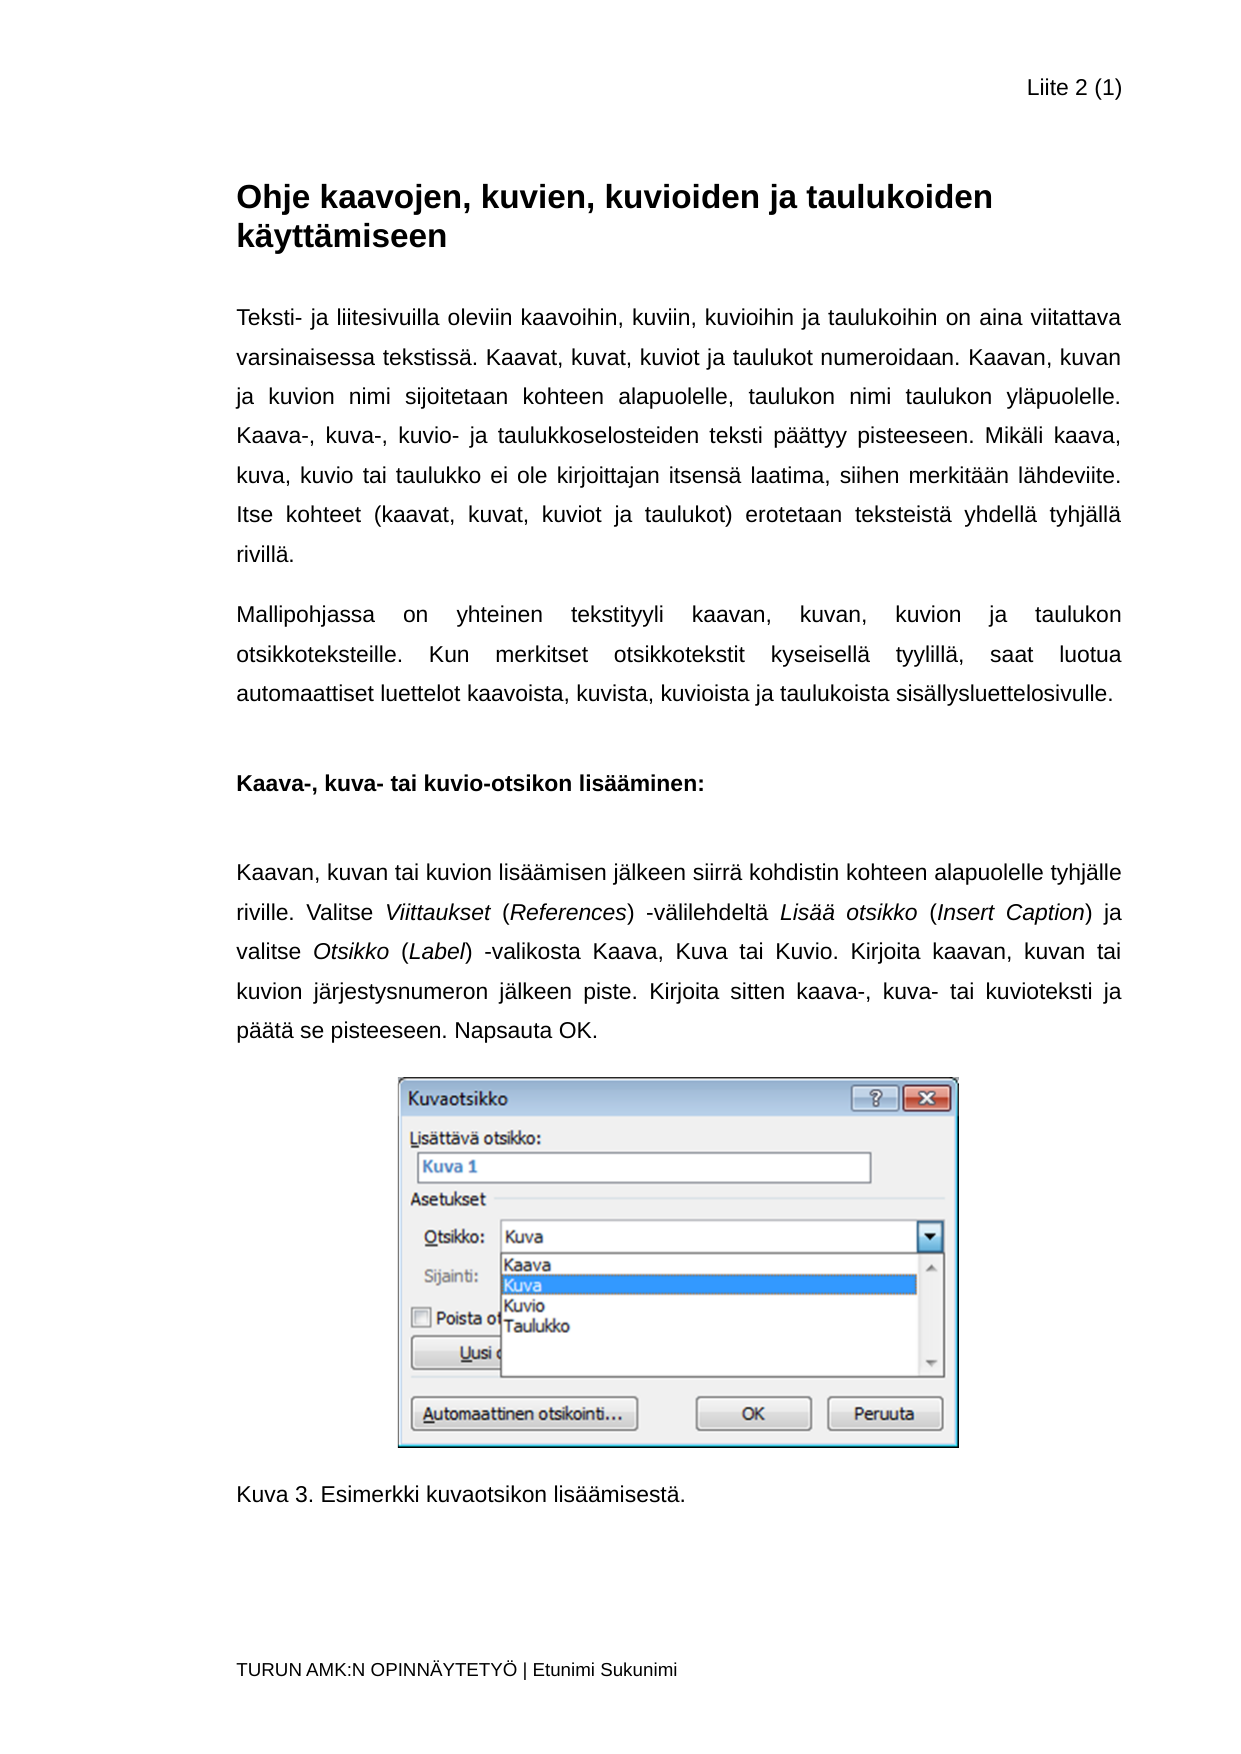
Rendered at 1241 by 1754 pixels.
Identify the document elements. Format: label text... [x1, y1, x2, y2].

text Kaava-, kuva- tai kuvio-otsikon lisääminen: [236, 770, 1122, 796]
text Teksti- ja liitesivuilla oleviin kaavoihin, kuviin, kuvioihin ja taulukoihin on aina viitattava varsinaisessa tekstissä. Kaavat, kuvat, kuviot ja taulukot numeroidaan. Kaavan, kuvan ja kuvion nimi sijoitetaan kohteen alapuolelle, taulukon nimi taulukon yläpuolelle. Kaava-, kuva-, kuvio- ja taulukkoselosteiden teksti päättyy pisteeseen. Mikäli kaava, kuva, kuvio tai taulukko ei ole kirjoittajan itsensä laatima, siihen merkitään lähdeviite. Itse kohteet (kaavat, kuvat, kuviot ja taulukot) erotetaan teksteistä yhdellä tyhjällä rivillä. [236, 304, 1122, 567]
picture [397, 1077, 959, 1448]
text Kaavan, kuvan tai kuvion lisäämisen jälkeen siirrä kohdistin kohteen alapuolelle tyhjälle riville. Valitse Viittaukset (References) -välilehdeltä Lisää otsikko (Insert Caption) ja valitse Otsikko (Label) -valikosta Kaava, Kuva tai Kuvio. Kirjoita kaavan, kuvan tai kuvion järjestysnumeron jälkeen piste. Kirjoita sitten kaava-, kuva- tai kuvioteksti ja päätä se pisteeseen. Napsauta OK. [236, 859, 1122, 1043]
text Mallipohjassa on yhteinen tekstityyli kaavan, kuvan, kuvion ja taulukon otsikkoteksteille. Kun merkitset otsikkotekstit kyseisellä tyylillä, saat luotua automaattiset luettelot kaavoista, kuvista, kuvioista ja taulukoista sisällysluettelosivulle. [236, 601, 1122, 707]
text Ohje kaavojen, kuvien, kuvioiden ja taulukoiden käyttämiseen [236, 177, 1122, 254]
text Kuva 3. Esimerkki kuvaotsikon lisäämisestä. [236, 1481, 1122, 1508]
